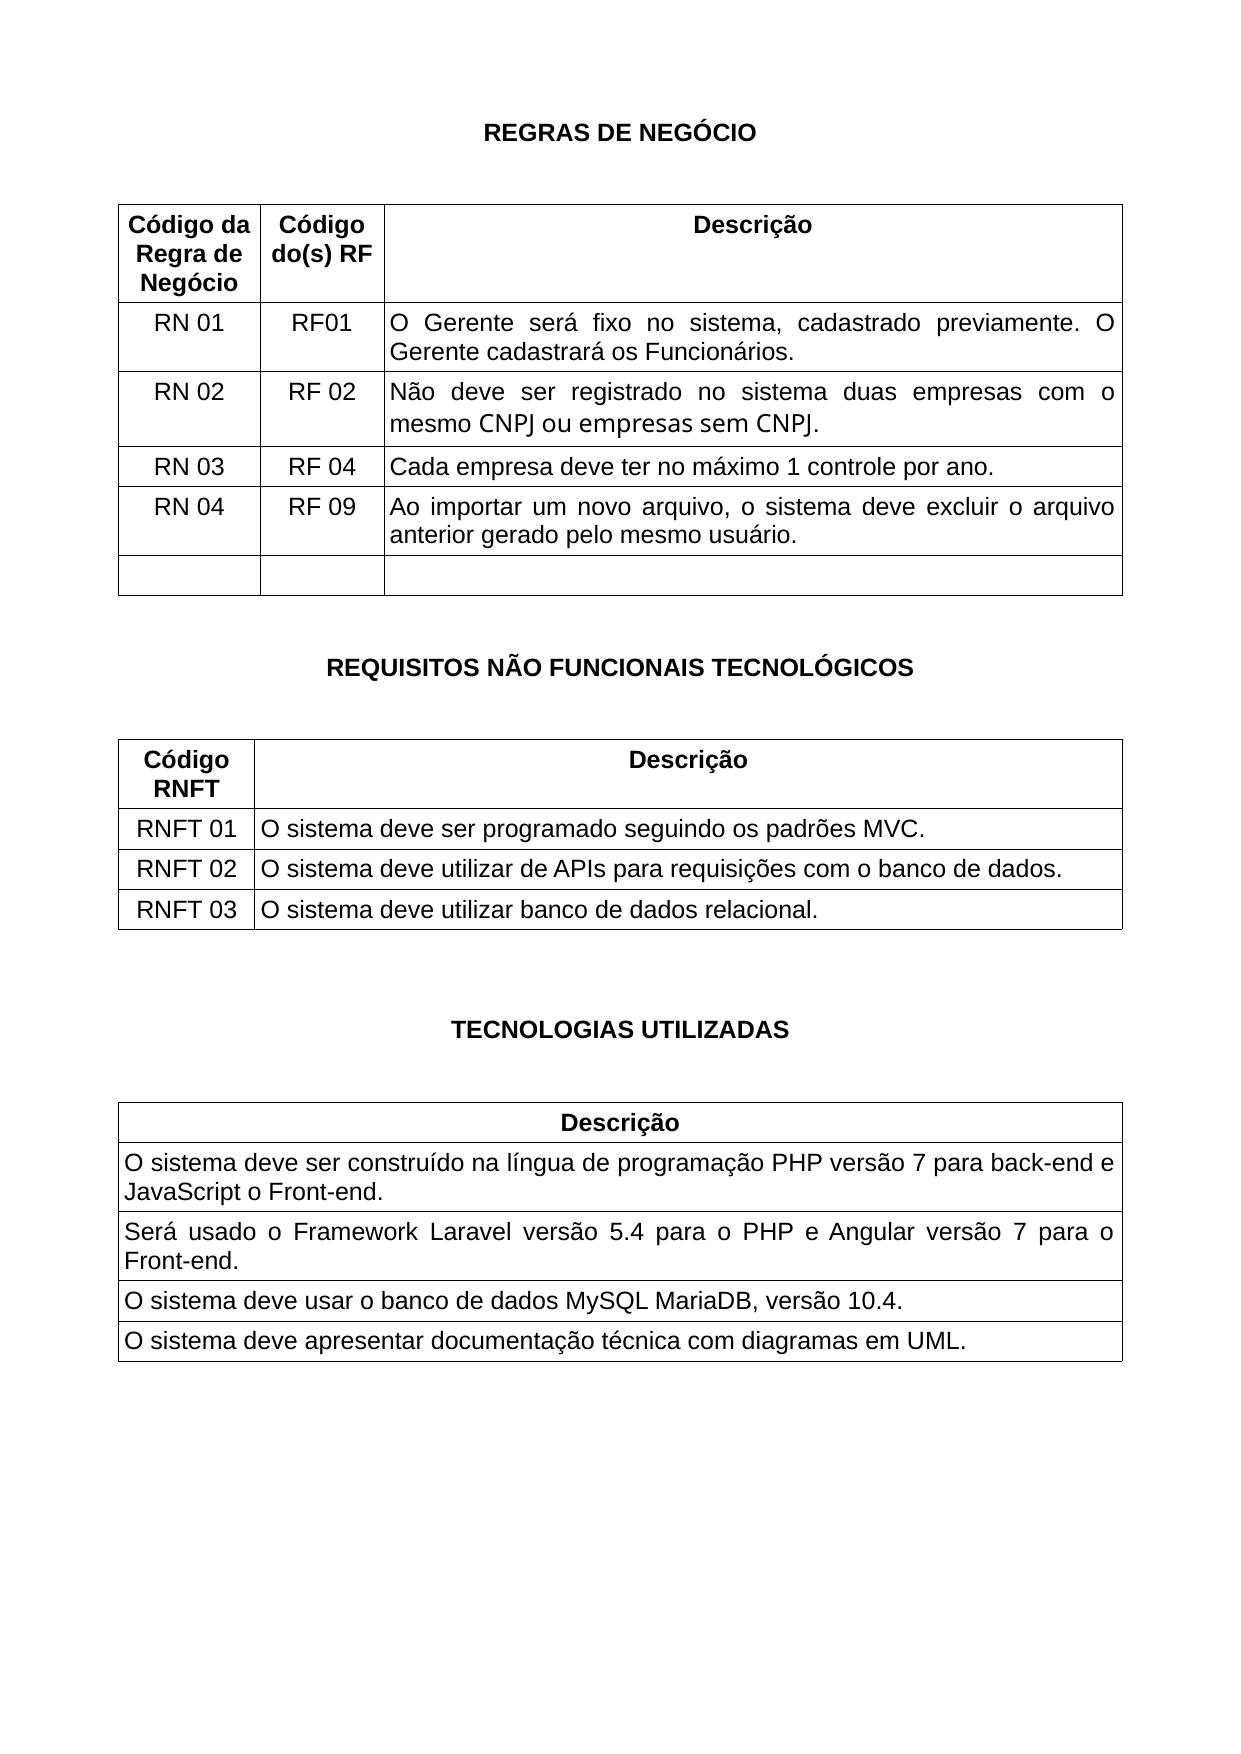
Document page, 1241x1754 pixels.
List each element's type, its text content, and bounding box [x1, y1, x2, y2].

table_header Código do(s) RF [261, 205, 384, 302]
table_cell O sistema deve usar o banco de dados MySQL MariaDB, versão 10.4. [119, 1281, 1122, 1321]
table_cell RNFT 01 [119, 809, 254, 848]
table_cell O sistema deve utilizar banco de dados relacional. [255, 890, 1122, 929]
table_cell RN 01 [119, 303, 260, 371]
table_cell Cada empresa deve ter no máximo 1 controle por ano. [385, 447, 1122, 486]
table_cell O sistema deve apresentar documentação técnica com diagramas em UML. [119, 1322, 1122, 1361]
table_cell Ao importar um novo arquivo, o sistema deve excluir o arquivo anterior gerado pelo mesmo usuário. [385, 487, 1122, 555]
table_header Código RNFT [119, 740, 254, 808]
table_header Descrição [255, 740, 1122, 808]
table_cell RF 02 [261, 372, 384, 446]
table_cell Será usado o Framework Laravel versão 5.4 para o PHP e Angular versão 7 para o Front-end. [119, 1212, 1122, 1280]
table_cell O Gerente será fixo no sistema, cadastrado previamente. O Gerente cadastrará os Funcionários. [385, 303, 1122, 371]
table_cell [261, 556, 384, 595]
table_cell RNFT 03 [119, 890, 254, 929]
table_cell RN 03 [119, 447, 260, 486]
table_cell O sistema deve ser construído na língua de programação PHP versão 7 para back-end e JavaScript o Front-end. [119, 1143, 1122, 1211]
table_cell O sistema deve utilizar de APIs para requisições com o banco de dados. [255, 850, 1122, 889]
text Regras de Negócio [118, 118, 1122, 147]
table_cell RNFT 02 [119, 850, 254, 889]
table_cell [385, 556, 1122, 595]
table_cell RN 02 [119, 372, 260, 446]
table_cell Não deve ser registrado no sistema duas empresas com o mesmo CNPJ ou empresas sem CNPJ. [385, 372, 1122, 446]
table_cell RF01 [261, 303, 384, 371]
table_header Código da Regra de Negócio [119, 205, 260, 302]
text TECNOLOGIAS UTILIZADAS [118, 1016, 1122, 1044]
table_cell RF 09 [261, 487, 384, 555]
table_cell O sistema deve ser programado seguindo os padrões MVC. [255, 809, 1122, 848]
table_header Descrição [385, 205, 1122, 302]
table_cell [119, 556, 260, 595]
table_cell RN 04 [119, 487, 260, 555]
text Requisitos não Funcionais Tecnológicos [118, 653, 1122, 682]
table_header Descrição [119, 1103, 1122, 1142]
table_cell RF 04 [261, 447, 384, 486]
